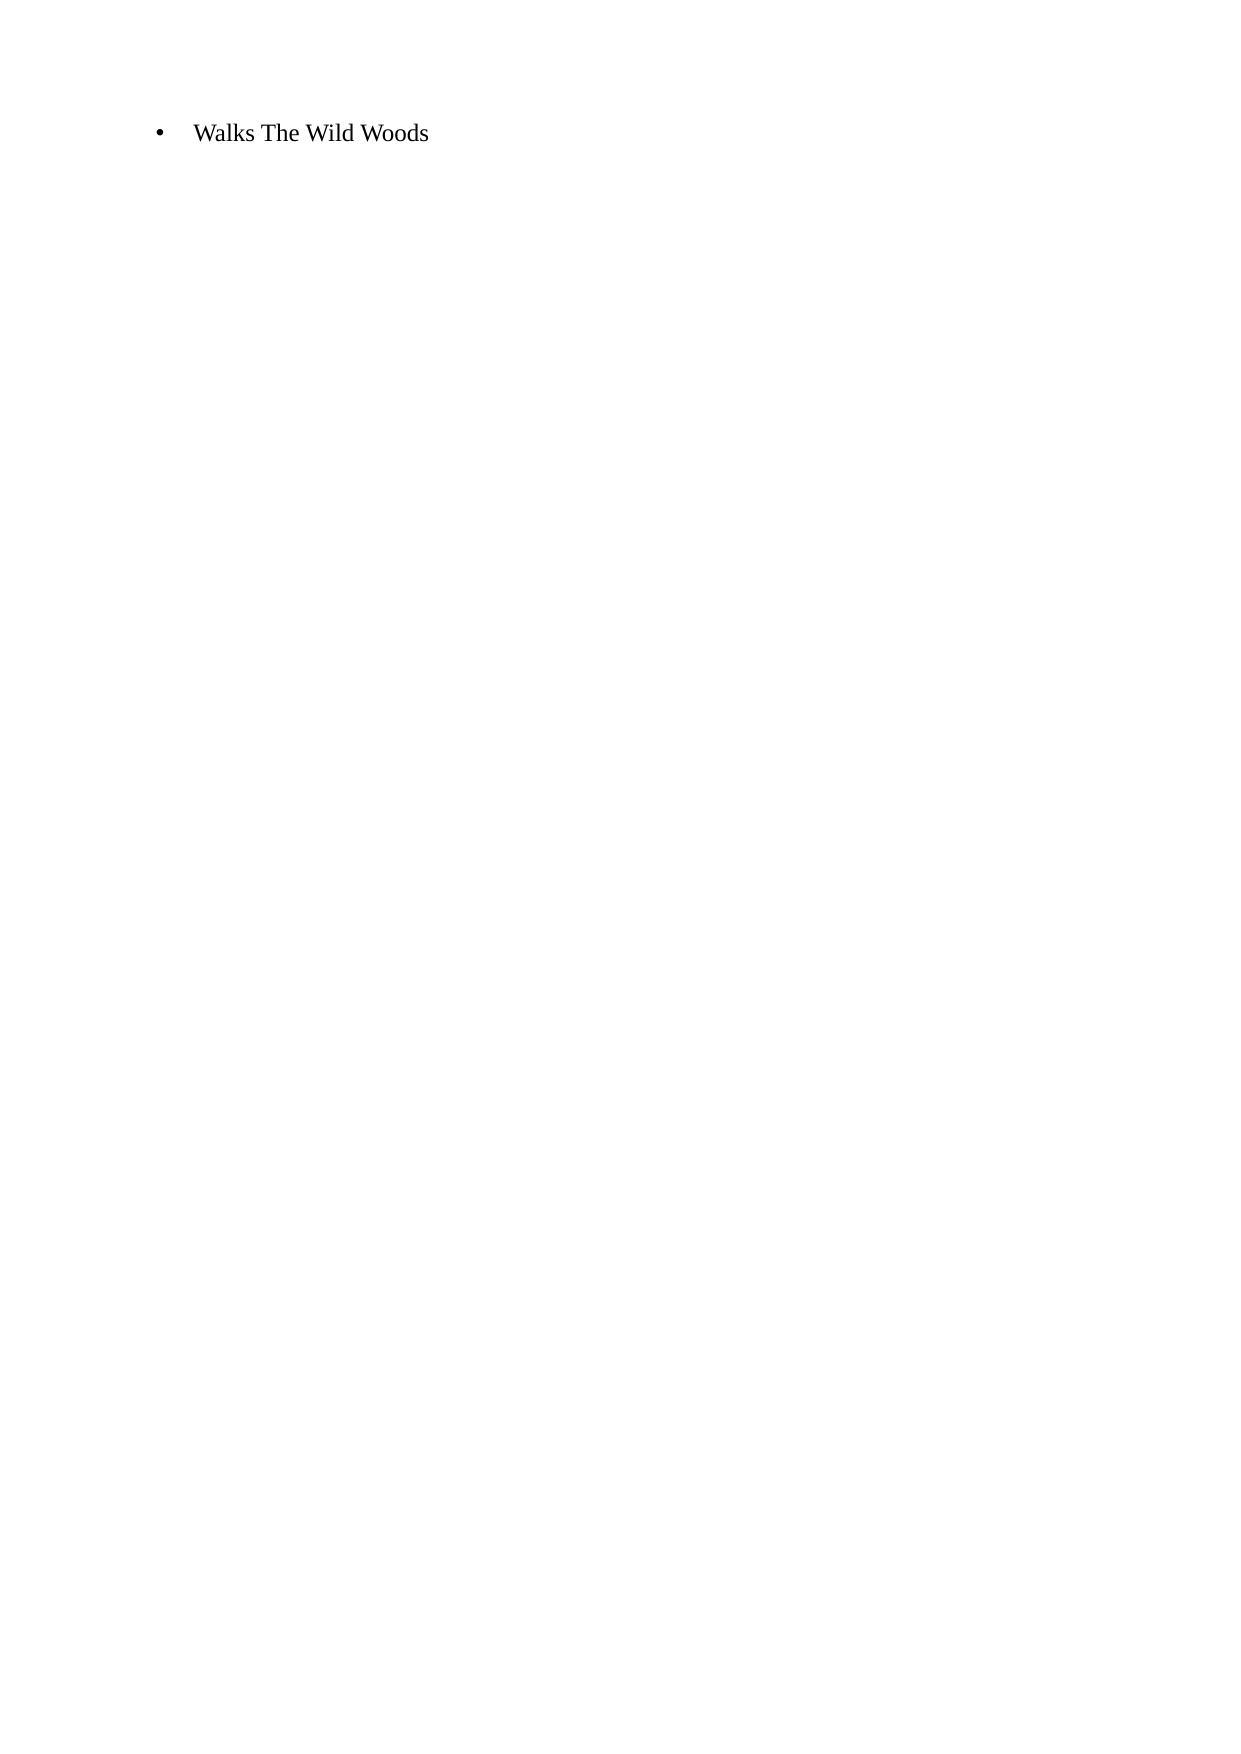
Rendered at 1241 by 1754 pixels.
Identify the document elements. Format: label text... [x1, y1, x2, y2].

list Walks The Wild Woods [156, 118, 1122, 147]
